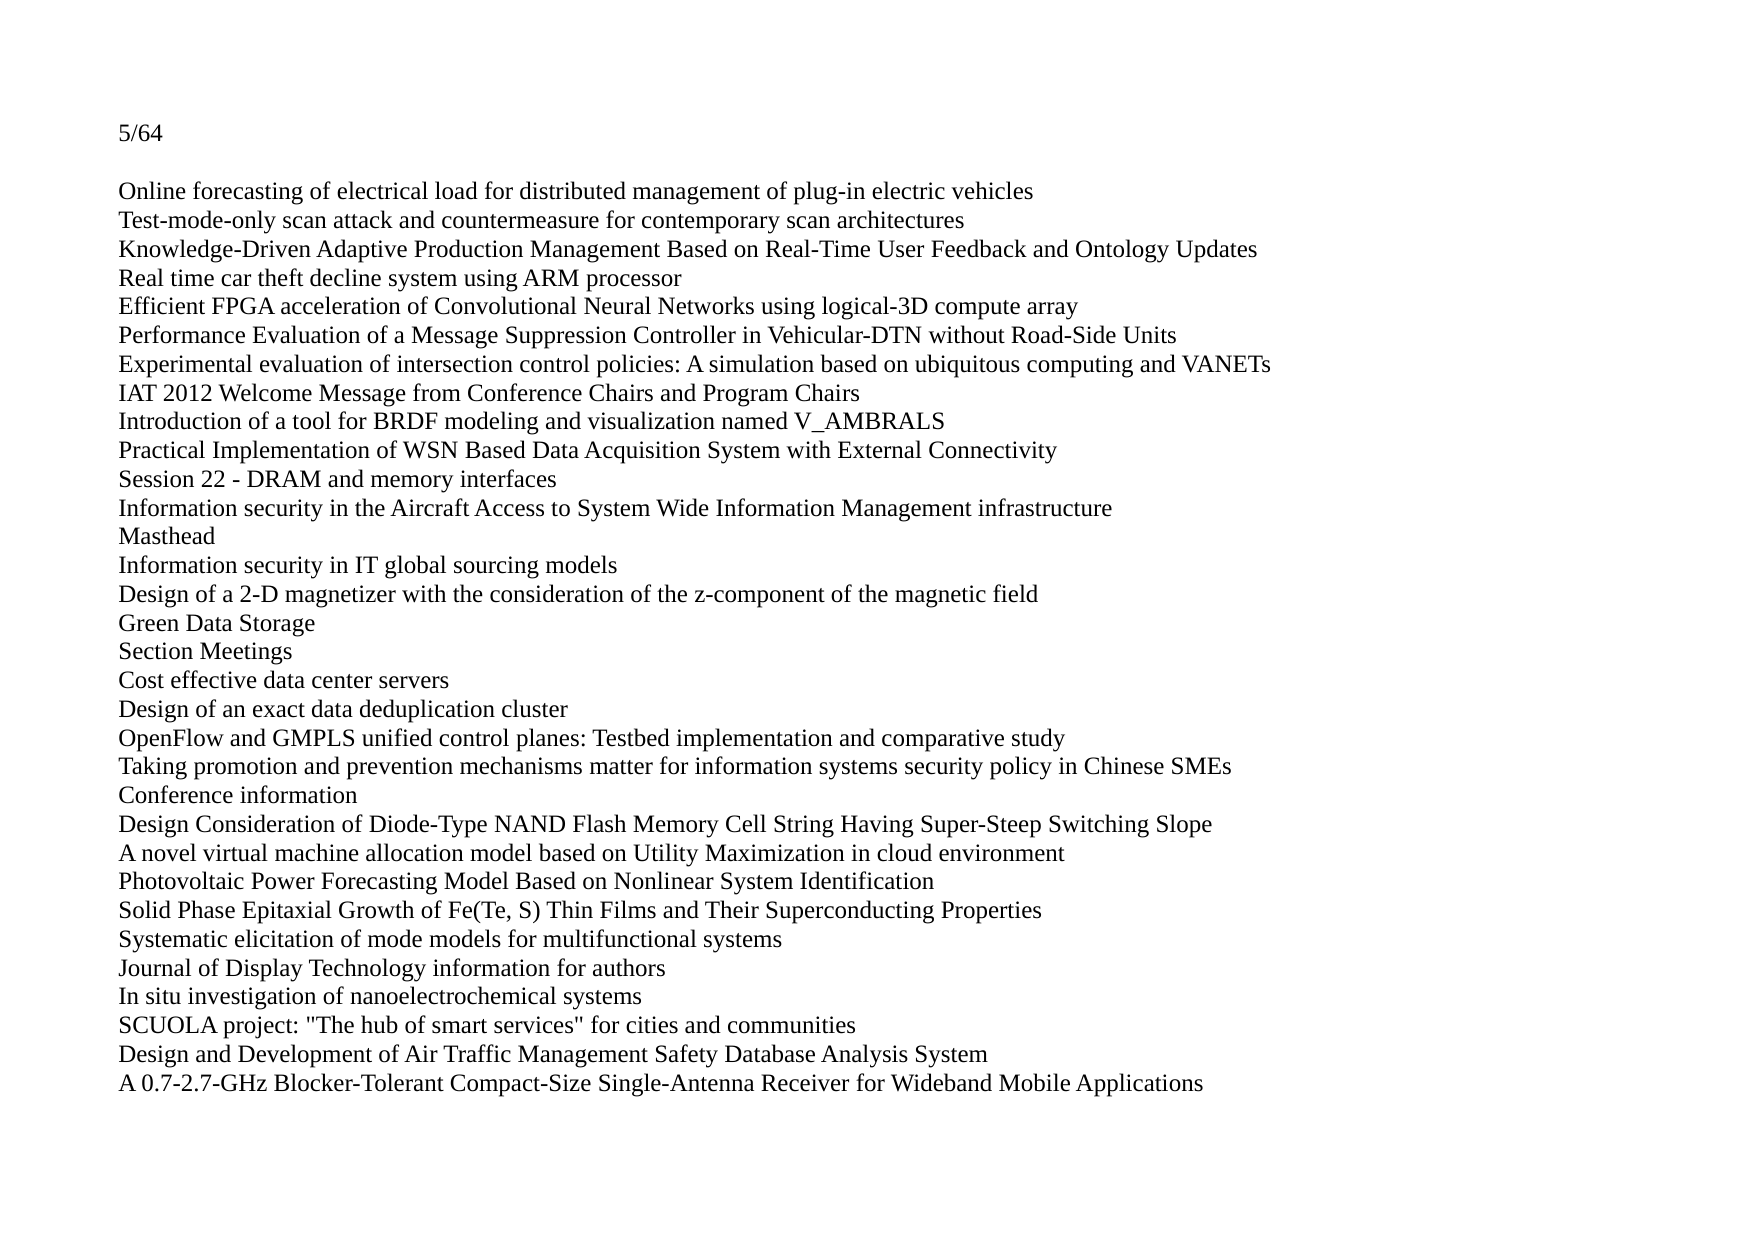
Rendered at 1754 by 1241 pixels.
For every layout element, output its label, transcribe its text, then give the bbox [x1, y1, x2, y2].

text Solid Phase Epitaxial Growth of Fe(Te, S) Thin Films and Their Superconducting Properties [118, 895, 1636, 924]
text Introduction of a tool for BRDF modeling and visualization named V_AMBRALS [118, 406, 1636, 435]
text IAT 2012 Welcome Message from Conference Chairs and Program Chairs [118, 378, 1636, 406]
text Real time car theft decline system using ARM processor [118, 263, 1636, 291]
text Practical Implementation of WSN Based Data Acquisition System with External Connectivity [118, 435, 1636, 464]
text Systematic elicitation of mode models for multifunctional systems [118, 924, 1636, 953]
text Efficient FPGA acceleration of Convolutional Neural Networks using logical-3D compute array [118, 291, 1636, 320]
text Experimental evaluation of intersection control policies: A simulation based on ubiquitous computing and VANETs [118, 349, 1636, 378]
text In situ investigation of nanoelectrochemical systems [118, 981, 1636, 1010]
text Test-mode-only scan attack and countermeasure for contemporary scan architectures [118, 205, 1636, 234]
text Design of an exact data deduplication cluster [118, 694, 1636, 723]
text Green Data Storage [118, 608, 1636, 636]
text Journal of Display Technology information for authors [118, 953, 1636, 981]
text Section Meetings [118, 636, 1636, 665]
text Performance Evaluation of a Message Suppression Controller in Vehicular-DTN without Road-Side Units [118, 320, 1636, 349]
text Design Consideration of Diode-Type NAND Flash Memory Cell String Having Super-Steep Switching Slope [118, 809, 1636, 838]
text Taking promotion and prevention mechanisms matter for information systems security policy in Chinese SMEs [118, 751, 1636, 780]
text Design and Development of Air Traffic Management Safety Database Analysis System [118, 1039, 1636, 1068]
text Cost effective data center servers [118, 665, 1636, 694]
text A novel virtual machine allocation model based on Utility Maximization in cloud environment [118, 838, 1636, 866]
text Session 22 - DRAM and memory interfaces [118, 464, 1636, 493]
text Design of a 2-D magnetizer with the consideration of the z-component of the magnetic field [118, 579, 1636, 608]
text Information security in the Aircraft Access to System Wide Information Management infrastructure [118, 493, 1636, 521]
text Knowledge-Driven Adaptive Production Management Based on Real-Time User Feedback and Ontology Updates [118, 234, 1636, 263]
text Masthead [118, 521, 1636, 550]
text OpenFlow and GMPLS unified control planes: Testbed implementation and comparative study [118, 723, 1636, 751]
text Conference information [118, 780, 1636, 809]
text Photovoltaic Power Forecasting Model Based on Nonlinear System Identification [118, 866, 1636, 895]
text A 0.7-2.7-GHz Blocker-Tolerant Compact-Size Single-Antenna Receiver for Wideband Mobile Applications [118, 1068, 1636, 1096]
text Information security in IT global sourcing models [118, 550, 1636, 579]
text SCUOLA project: "The hub of smart services" for cities and communities [118, 1010, 1636, 1039]
text Online forecasting of electrical load for distributed management of plug-in electric vehicles [118, 176, 1636, 205]
